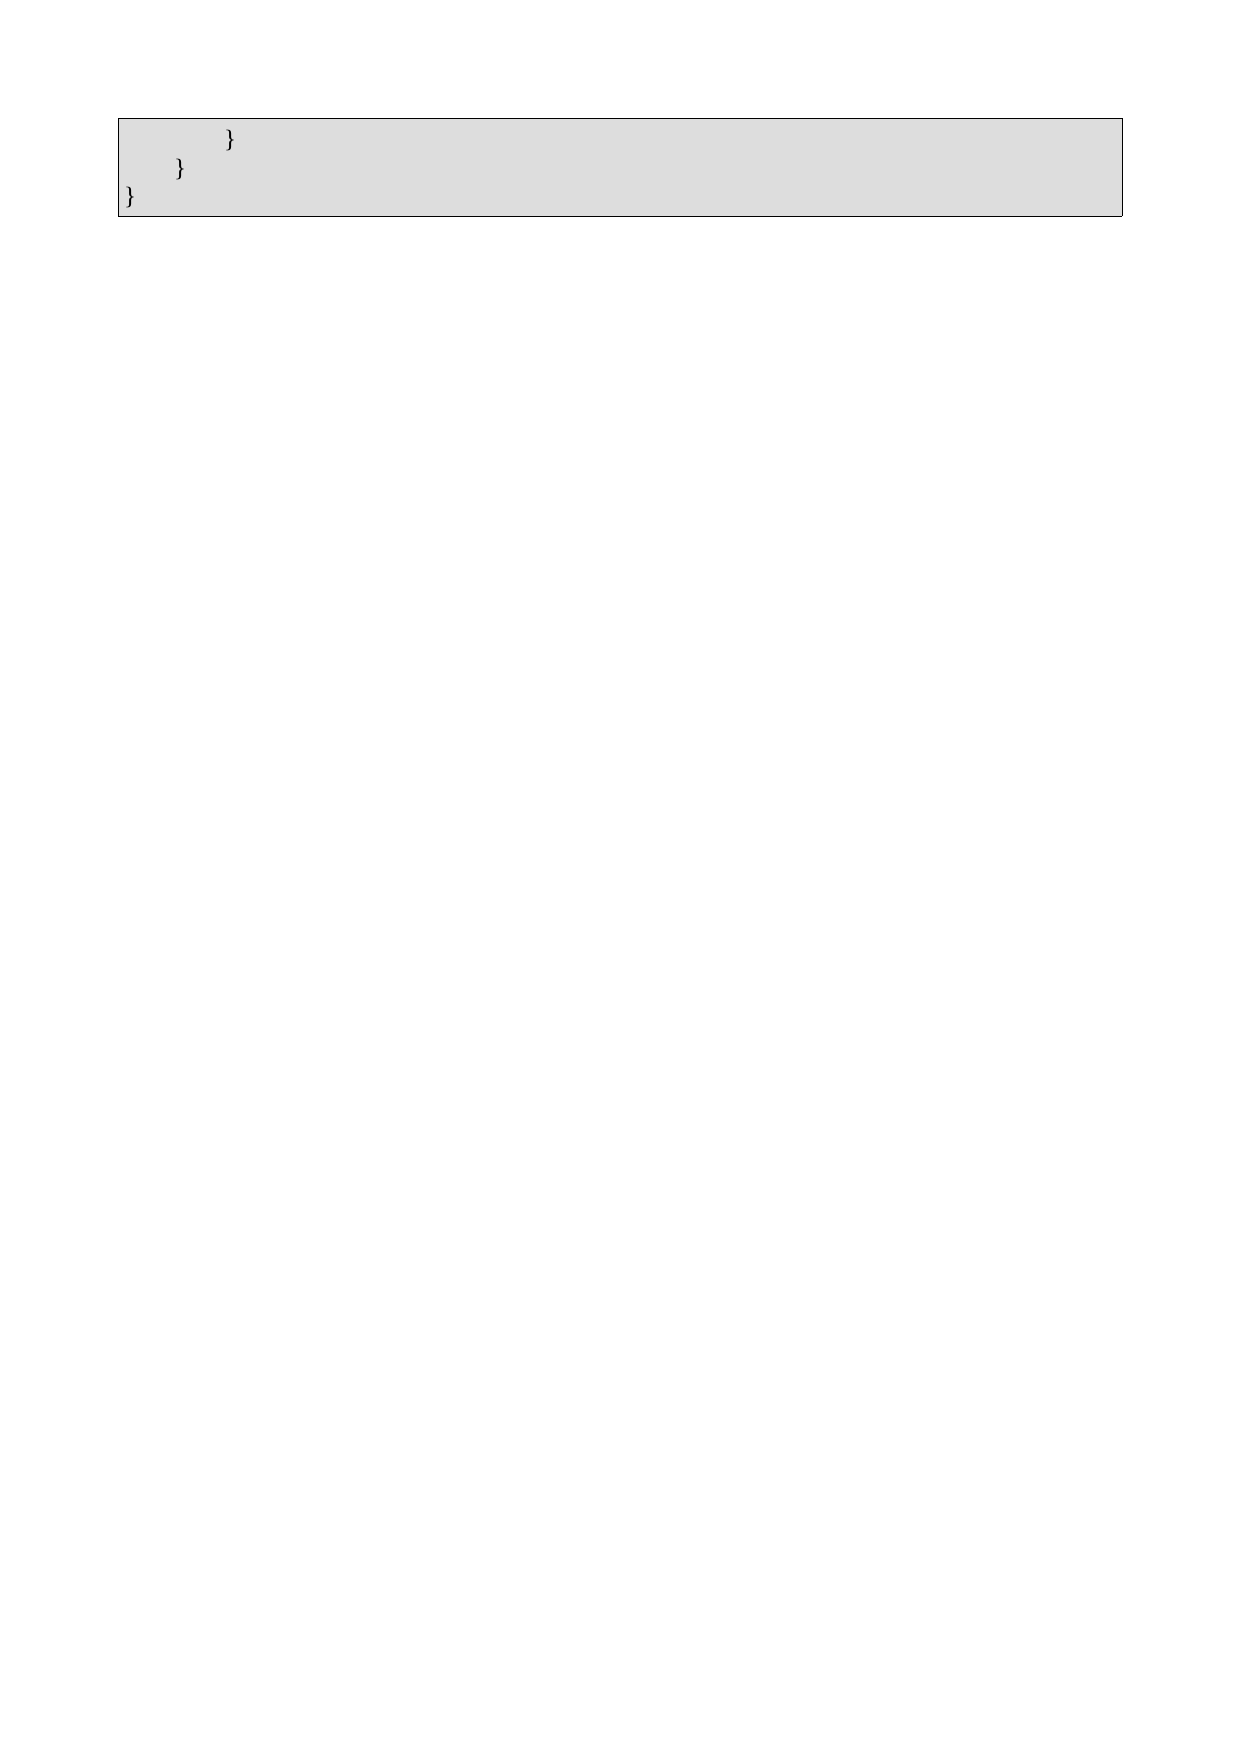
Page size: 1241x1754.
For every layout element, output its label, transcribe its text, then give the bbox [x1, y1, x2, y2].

table_header } } } [119, 119, 1122, 216]
